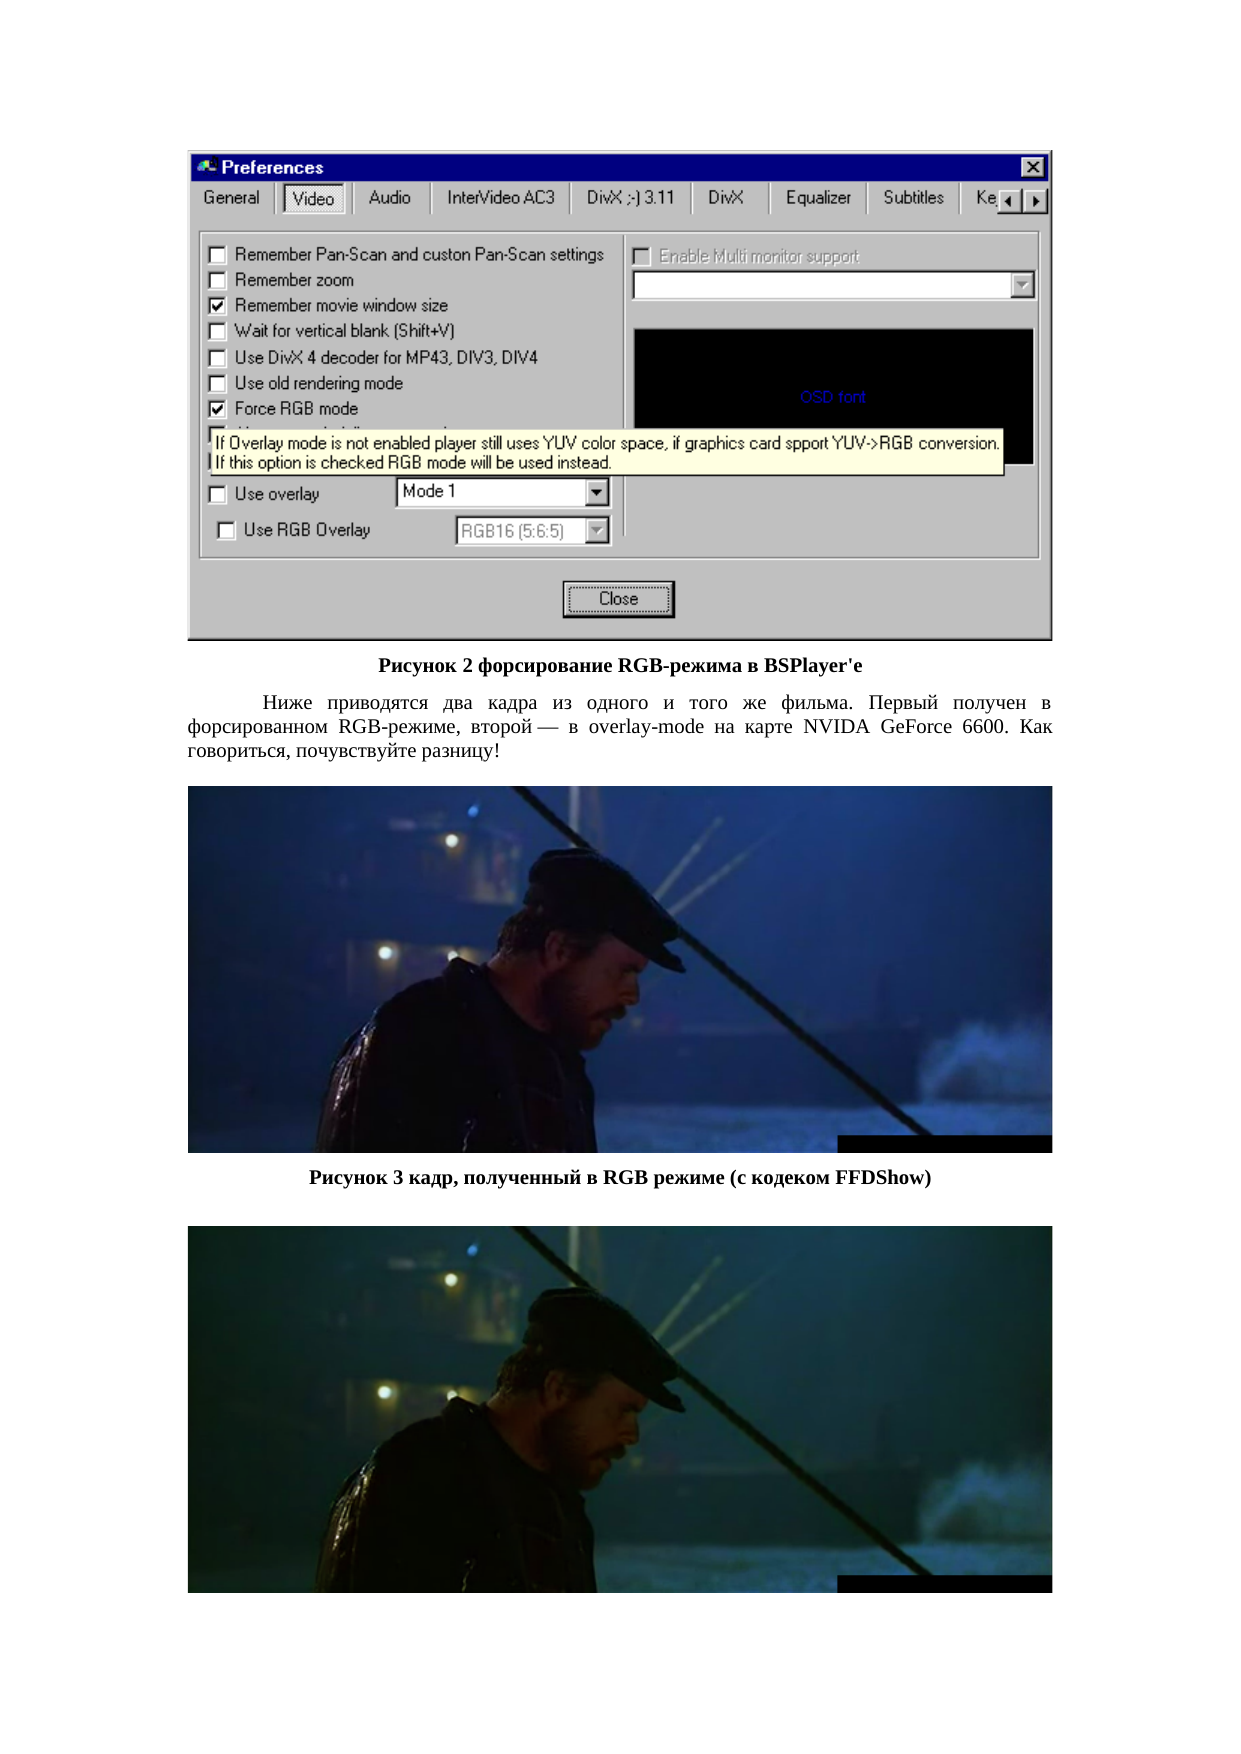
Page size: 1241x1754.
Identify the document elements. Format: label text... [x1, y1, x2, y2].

picture [187, 1226, 1053, 1593]
picture [188, 786, 1053, 1153]
text Рисунок 2 форсирование RGB-режима в BSPlayer'е [187, 653, 1053, 677]
picture [187, 150, 1053, 641]
text Рисунок 3 кадр, полученный в RGB режиме (с кодеком FFDShow) [187, 1165, 1053, 1189]
text Ниже приводятся два кадра из одного и того же фильма. Первый получен в форсированном RGB-режиме, второй — в overlay-mode на карте NVIDA GeForce 6600. Как говориться, почувствуйте разницу! [187, 690, 1053, 762]
